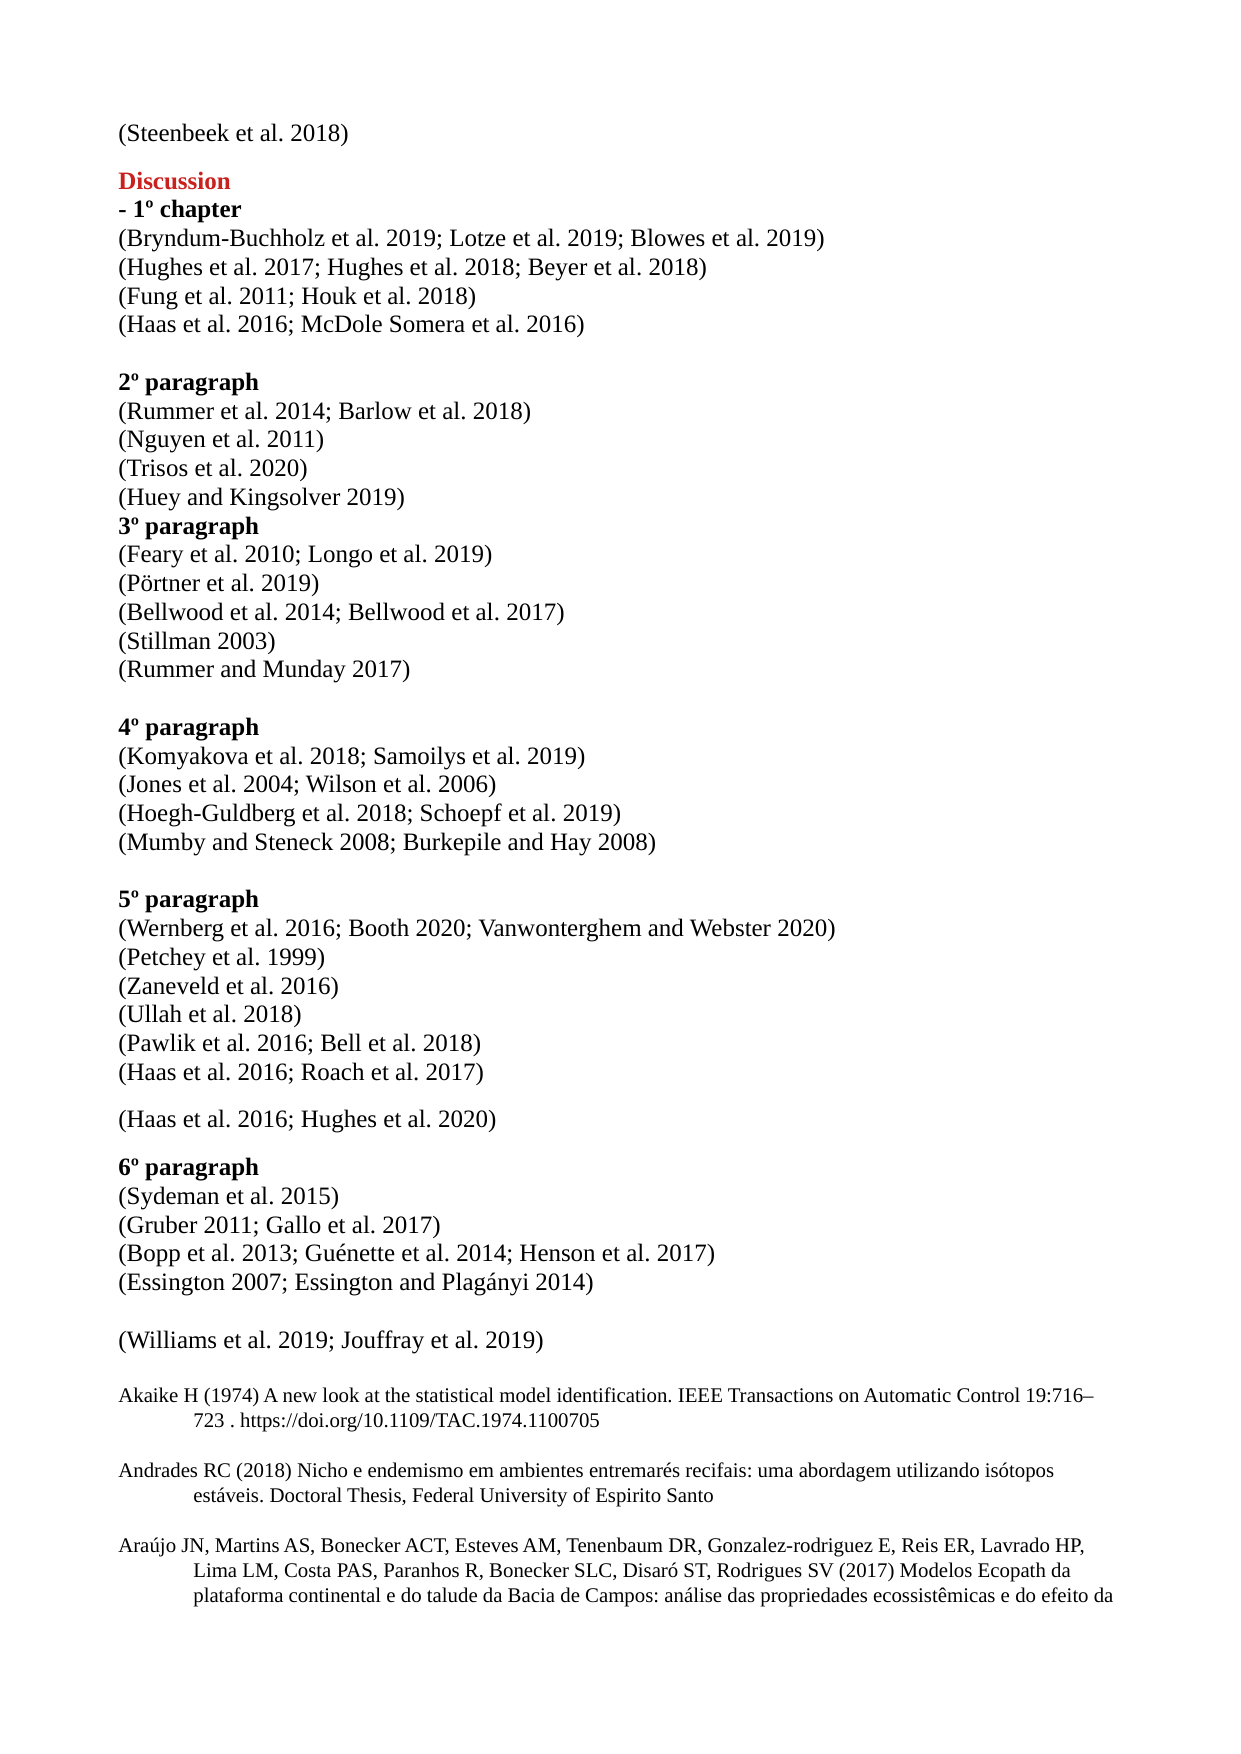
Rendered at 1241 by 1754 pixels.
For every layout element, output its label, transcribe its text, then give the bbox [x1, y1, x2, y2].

text (Nguyen et al. 2011) [118, 424, 1122, 453]
text Araújo JN, Martins AS, Bonecker ACT, Esteves AM, Tenenbaum DR, Gonzalez-rodriguez E, Reis ER, Lavrado HP, Lima LM, Costa PAS, Paranhos R, Bonecker SLC, Disaró ST, Rodrigues SV (2017) Modelos Ecopath da plataforma continental e do talude da Bacia de Campos: análise das propriedades ecossistêmicas e do efeito da [118, 1532, 1122, 1607]
text (Rummer and Munday 2017) [118, 654, 1122, 683]
text (Komyakova et al. 2018; Samoilys et al. 2019) [118, 741, 1122, 769]
text 6º paragraph [118, 1152, 1122, 1181]
text (Steenbeek et al. 2018) [118, 118, 1122, 147]
text (Stillman 2003) [118, 626, 1122, 654]
text (Pawlik et al. 2016; Bell et al. 2018) [118, 1028, 1122, 1057]
text (Haas et al. 2016; Hughes et al. 2020) [118, 1104, 1122, 1133]
text Andrades RC (2018) Nicho e endemismo em ambientes entremarés recifais: uma abordagem utilizando isótopos estáveis. Doctoral Thesis, Federal University of Espirito Santo [118, 1457, 1122, 1507]
text (Zaneveld et al. 2016) [118, 971, 1122, 999]
text (Hughes et al. 2017; Hughes et al. 2018; Beyer et al. 2018) [118, 252, 1122, 281]
text (Gruber 2011; Gallo et al. 2017) [118, 1210, 1122, 1238]
text (Huey and Kingsolver 2019) [118, 482, 1122, 511]
text (Bellwood et al. 2014; Bellwood et al. 2017) [118, 597, 1122, 626]
text (Ullah et al. 2018) [118, 999, 1122, 1028]
text (Fung et al. 2011; Houk et al. 2018) [118, 281, 1122, 309]
text Akaike H (1974) A new look at the statistical model identification. IEEE Transactions on Automatic Control 19:716–723 . https://doi.org/10.1109/TAC.1974.1100705 [118, 1382, 1122, 1432]
text (Essington 2007; Essington and Plagányi 2014) [118, 1267, 1122, 1296]
text (Bopp et al. 2013; Guénette et al. 2014; Henson et al. 2017) [118, 1238, 1122, 1267]
text (Mumby and Steneck 2008; Burkepile and Hay 2008) [118, 827, 1122, 856]
text 4º paragraph [118, 712, 1122, 741]
text (Bryndum‐Buchholz et al. 2019; Lotze et al. 2019; Blowes et al. 2019) [118, 223, 1122, 252]
text - 1º chapter [118, 194, 1122, 223]
text (Feary et al. 2010; Longo et al. 2019) [118, 539, 1122, 568]
text (Trisos et al. 2020) [118, 453, 1122, 482]
text (Haas et al. 2016; McDole Somera et al. 2016) [118, 309, 1122, 338]
text (Haas et al. 2016; Roach et al. 2017) [118, 1057, 1122, 1086]
text (Williams et al. 2019; Jouffray et al. 2019) [118, 1325, 1122, 1353]
text (Pörtner et al. 2019) [118, 568, 1122, 597]
text (Sydeman et al. 2015) [118, 1181, 1122, 1210]
text (Hoegh-Guldberg et al. 2018; Schoepf et al. 2019) [118, 798, 1122, 827]
text Discussion [118, 166, 1122, 194]
text (Rummer et al. 2014; Barlow et al. 2018) [118, 396, 1122, 424]
text (Wernberg et al. 2016; Booth 2020; Vanwonterghem and Webster 2020) [118, 913, 1122, 942]
text 3º paragraph [118, 511, 1122, 539]
text (Petchey et al. 1999) [118, 942, 1122, 971]
text (Jones et al. 2004; Wilson et al. 2006) [118, 769, 1122, 798]
text 5º paragraph [118, 884, 1122, 913]
text 2º paragraph [118, 367, 1122, 396]
